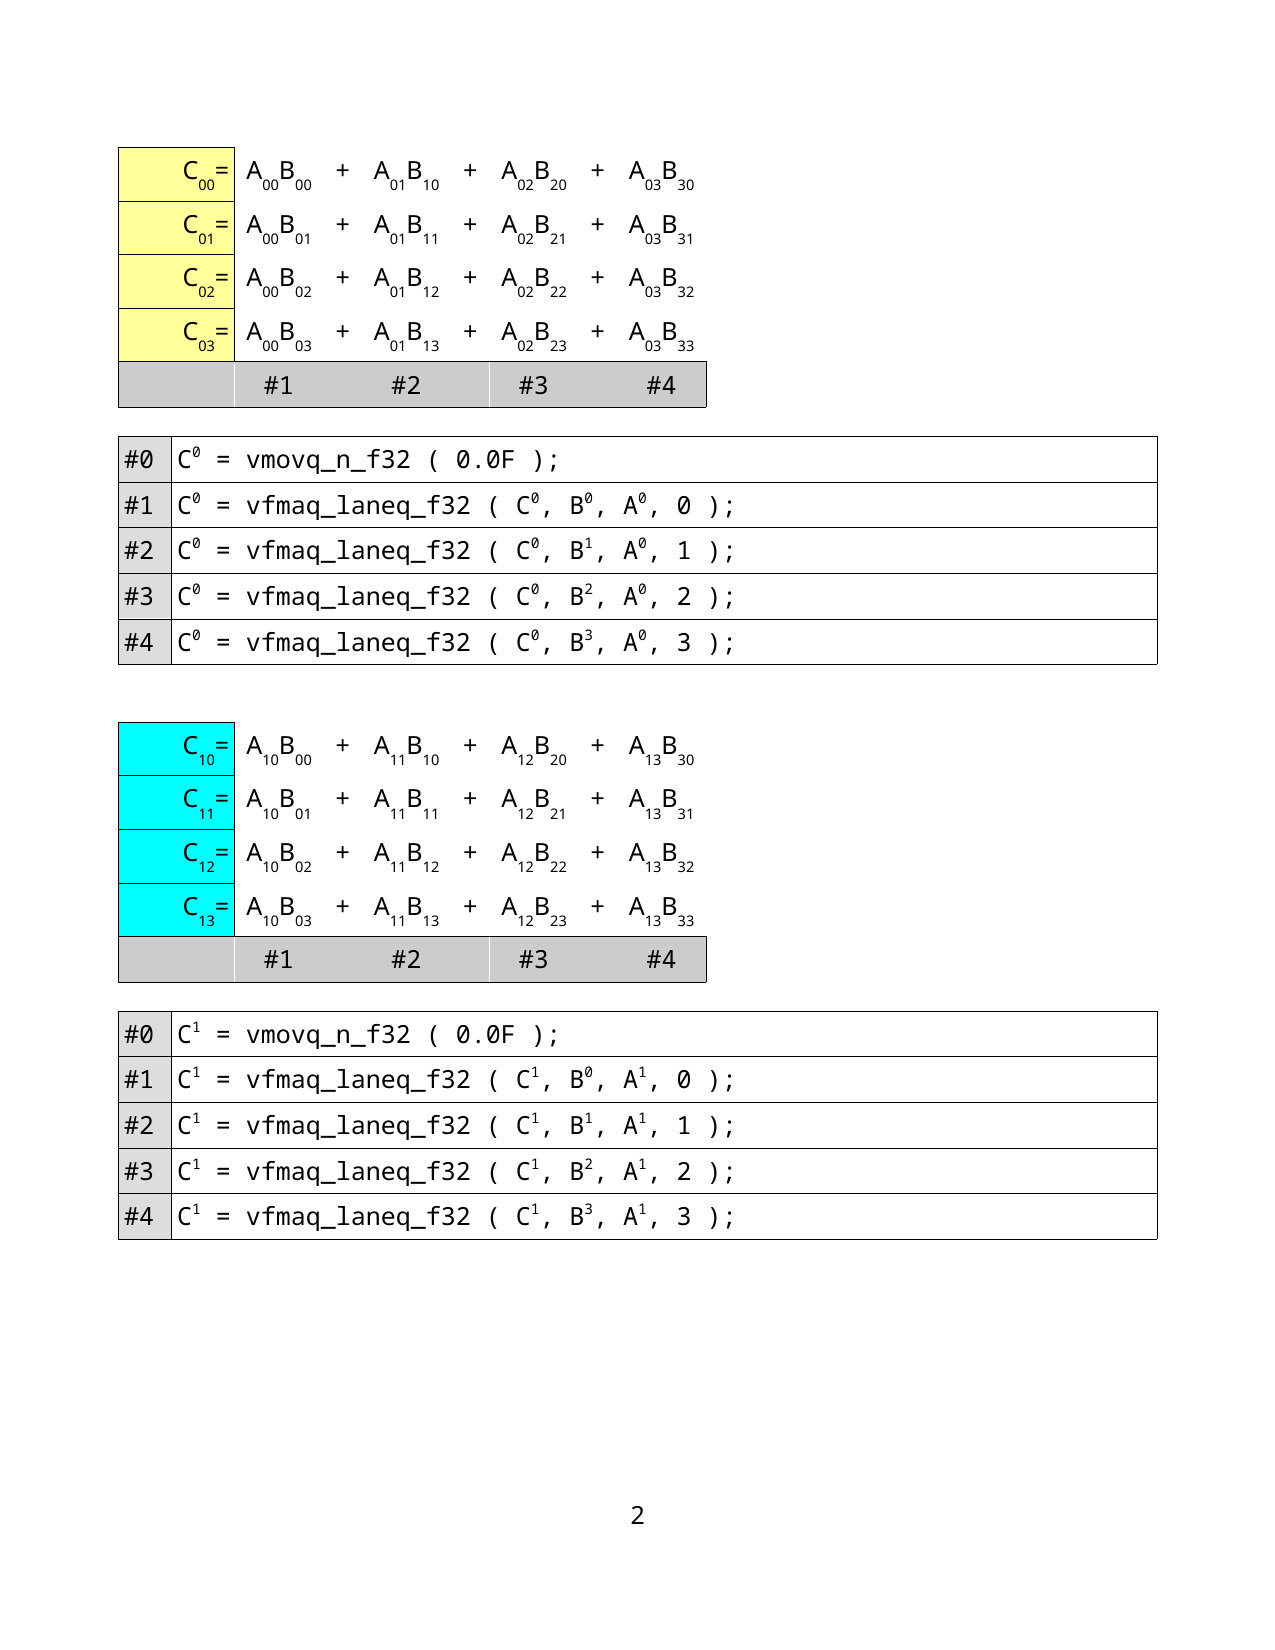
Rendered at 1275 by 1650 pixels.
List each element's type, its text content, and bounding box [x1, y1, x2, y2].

table_cell #3 [119, 574, 171, 618]
table_cell + [578, 201, 617, 254]
table_cell A02B22 [490, 254, 578, 308]
table_cell #2 [362, 362, 451, 407]
table_cell [578, 362, 617, 407]
table_cell + [578, 829, 617, 883]
table_cell + [323, 254, 362, 308]
table_header C0 = vmovq_n_f32 ( 0.0F ); [172, 437, 1157, 482]
table_cell A13B33 [617, 883, 706, 936]
table_cell + [578, 775, 617, 829]
table_cell C12= [119, 830, 234, 883]
table_header + [451, 147, 489, 201]
table_cell [119, 362, 234, 407]
table_cell C0 = vfmaq_laneq_f32 ( C0, B0, A0, 0 ); [172, 483, 1157, 527]
table_header + [451, 722, 489, 775]
table_cell #1 [119, 1057, 171, 1102]
table_cell #3 [490, 362, 578, 407]
table_cell A00B03 [235, 308, 323, 361]
table_cell A10B01 [235, 775, 323, 829]
table_cell A13B32 [617, 829, 706, 883]
table_cell A12B22 [490, 829, 578, 883]
table_header A10B00 [235, 722, 323, 775]
table_cell A11B11 [362, 775, 451, 829]
table_cell + [578, 883, 617, 936]
table_cell #3 [490, 937, 578, 982]
table_cell A10B02 [235, 829, 323, 883]
table_cell + [578, 254, 617, 308]
table_cell [323, 937, 362, 982]
table_cell + [451, 254, 489, 308]
table_header A03B30 [617, 147, 706, 201]
table_cell A11B13 [362, 883, 451, 936]
table_cell C01= [119, 202, 234, 254]
table_cell + [451, 775, 489, 829]
table_header + [323, 722, 362, 775]
table_cell #4 [119, 620, 171, 664]
table_cell A13B31 [617, 775, 706, 829]
table_cell #4 [119, 1194, 171, 1239]
table_cell A01B12 [362, 254, 451, 308]
table_header + [578, 147, 617, 201]
table_cell + [323, 775, 362, 829]
table_cell A03B32 [617, 254, 706, 308]
table_header C10= [119, 723, 234, 775]
table_header A01B10 [362, 147, 451, 201]
table_cell A03B33 [617, 308, 706, 361]
table_header A11B10 [362, 722, 451, 775]
table_header + [323, 147, 362, 201]
table_cell A10B03 [235, 883, 323, 936]
table_header A00B00 [235, 147, 323, 201]
table_header #0 [119, 1012, 171, 1056]
table_cell #3 [119, 1149, 171, 1193]
table_cell A00B01 [235, 201, 323, 254]
table_cell [451, 362, 489, 407]
table_cell [119, 937, 234, 982]
table_cell #1 [119, 483, 171, 527]
table_cell #2 [119, 1103, 171, 1148]
table_cell + [578, 308, 617, 361]
table_cell C1 = vfmaq_laneq_f32 ( C1, B1, A1, 1 ); [172, 1103, 1157, 1148]
table_cell #4 [617, 937, 706, 982]
table_cell C1 = vfmaq_laneq_f32 ( C1, B3, A1, 3 ); [172, 1194, 1157, 1239]
table_cell C11= [119, 776, 234, 829]
table_cell + [451, 829, 489, 883]
table_cell + [323, 201, 362, 254]
table_cell C03= [119, 309, 234, 361]
table_cell A00B02 [235, 254, 323, 308]
table_cell [451, 937, 489, 982]
table_cell C0 = vfmaq_laneq_f32 ( C0, B2, A0, 2 ); [172, 574, 1157, 618]
table_cell C0 = vfmaq_laneq_f32 ( C0, B1, A0, 1 ); [172, 528, 1157, 573]
table_cell A11B12 [362, 829, 451, 883]
table_cell C02= [119, 255, 234, 308]
table_cell #2 [119, 528, 171, 573]
table_cell A01B11 [362, 201, 451, 254]
table_cell A02B21 [490, 201, 578, 254]
table_cell C1 = vfmaq_laneq_f32 ( C1, B0, A1, 0 ); [172, 1057, 1157, 1102]
table_cell C1 = vfmaq_laneq_f32 ( C1, B2, A1, 2 ); [172, 1149, 1157, 1193]
table_cell [578, 937, 617, 982]
table_cell C0 = vfmaq_laneq_f32 ( C0, B3, A0, 3 ); [172, 620, 1157, 664]
table_header C1 = vmovq_n_f32 ( 0.0F ); [172, 1012, 1157, 1056]
table_header A13B30 [617, 722, 706, 775]
table_cell + [451, 308, 489, 361]
table_cell + [451, 883, 489, 936]
table_cell A12B21 [490, 775, 578, 829]
table_cell #2 [362, 937, 451, 982]
table_cell A01B13 [362, 308, 451, 361]
table_header C00= [119, 148, 234, 201]
table_cell + [451, 201, 489, 254]
table_cell A03B31 [617, 201, 706, 254]
table_header A12B20 [490, 722, 578, 775]
table_cell + [323, 829, 362, 883]
table_cell #1 [235, 362, 323, 407]
table_cell #4 [617, 362, 706, 407]
table_cell [323, 362, 362, 407]
table_header #0 [119, 437, 171, 482]
table_cell A12B23 [490, 883, 578, 936]
table_cell + [323, 883, 362, 936]
table_cell + [323, 308, 362, 361]
table_header A02B20 [490, 147, 578, 201]
table_cell A02B23 [490, 308, 578, 361]
table_cell #1 [235, 937, 323, 982]
table_header + [578, 722, 617, 775]
table_cell C13= [119, 884, 234, 936]
